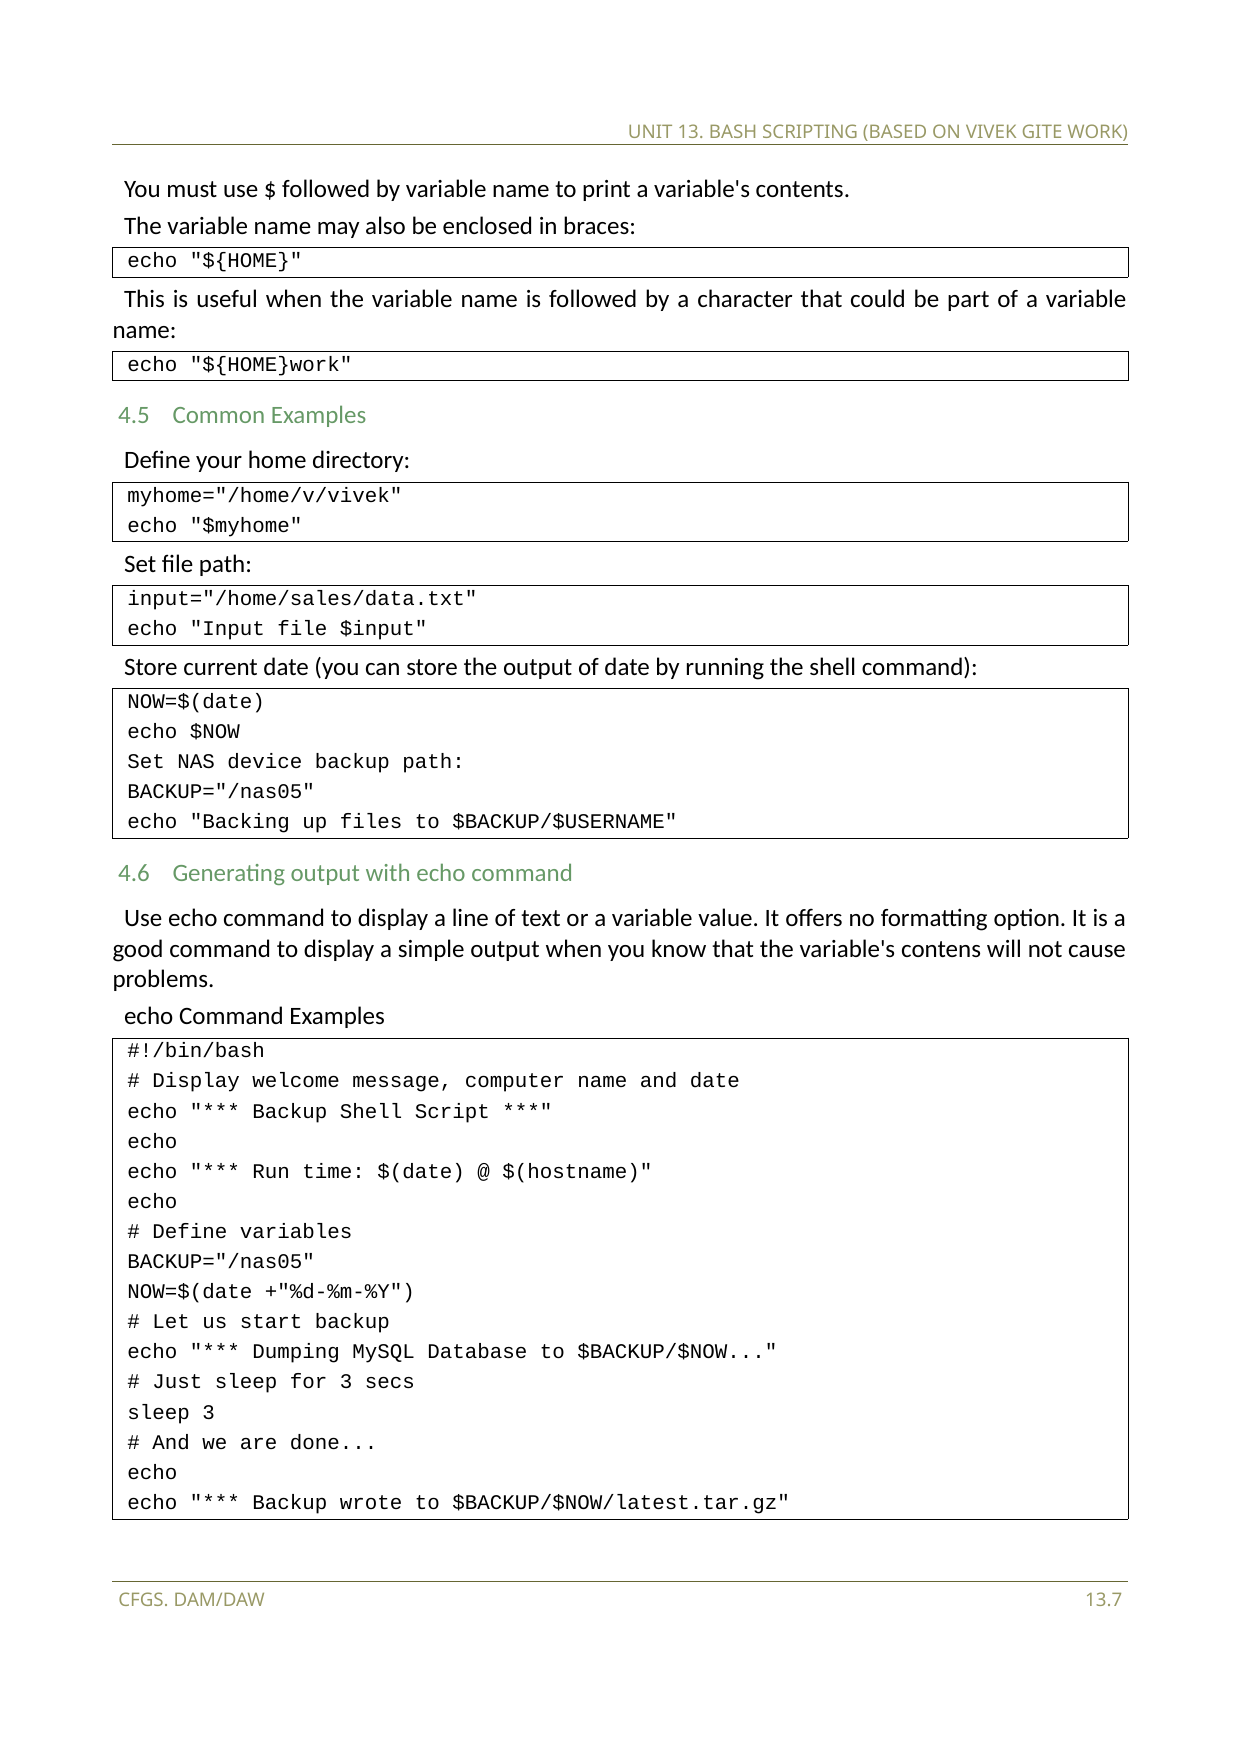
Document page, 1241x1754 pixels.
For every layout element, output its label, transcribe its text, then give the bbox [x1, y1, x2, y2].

text # Display welcome message, computer name and date [113, 1067, 1128, 1094]
subtitle Generating output with echo command [112, 857, 1128, 888]
text echo [113, 1459, 1128, 1486]
text echo "${HOME}work" [113, 352, 1128, 380]
text echo "*** Backup Shell Script ***" [113, 1098, 1128, 1124]
text Set file path: [112, 548, 1128, 578]
text echo "*** Run time: $(date) @ $(hostname)" [113, 1158, 1128, 1184]
text # Just sleep for 3 secs [113, 1368, 1128, 1395]
text Store current date (you can store the output of date by running the shell command): [112, 651, 1128, 682]
text myhome="/home/v/vivek" [113, 483, 1128, 508]
text NOW=$(date) [113, 689, 1128, 715]
text The variable name may also be enclosed in braces: [112, 210, 1128, 241]
text Use echo command to display a line of text or a variable value. It offers no formatting option. It is a good command to display a simple output when you know that the variable's contens will not cause problems. [112, 902, 1128, 994]
text echo Command Examples [112, 1000, 1128, 1031]
text Define your home directory: [112, 445, 1128, 475]
text # Let us start backup [113, 1308, 1128, 1335]
text echo "Input file $input" [113, 615, 1128, 645]
text echo "*** Dumping MySQL Database to $BACKUP/$NOW..." [113, 1338, 1128, 1365]
text sleep 3 [113, 1399, 1128, 1425]
text BACKUP="/nas05" [113, 778, 1128, 805]
text Set NAS device backup path: [113, 748, 1128, 775]
text echo [113, 1128, 1128, 1154]
text You must use $ followed by variable name to print a variable's contents. [112, 173, 1128, 204]
text echo "$myhome" [113, 512, 1128, 541]
text BACKUP="/nas05" [113, 1248, 1128, 1275]
text # And we are done... [113, 1429, 1128, 1455]
text input="/home/sales/data.txt" [113, 586, 1128, 612]
text echo "*** Backup wrote to $BACKUP/$NOW/latest.tar.gz" [113, 1489, 1128, 1519]
text #!/bin/bash [113, 1039, 1128, 1064]
text # Define variables [113, 1218, 1128, 1245]
text echo "Backing up files to $BACKUP/$USERNAME" [113, 808, 1128, 838]
text echo [113, 1188, 1128, 1214]
text echo $NOW [113, 718, 1128, 745]
text This is useful when the variable name is followed by a character that could be part of a variable name: [112, 283, 1128, 344]
subtitle Common Examples [112, 399, 1128, 430]
text NOW=$(date +"%d-%m-%Y") [113, 1278, 1128, 1305]
text echo "${HOME}" [113, 248, 1128, 277]
